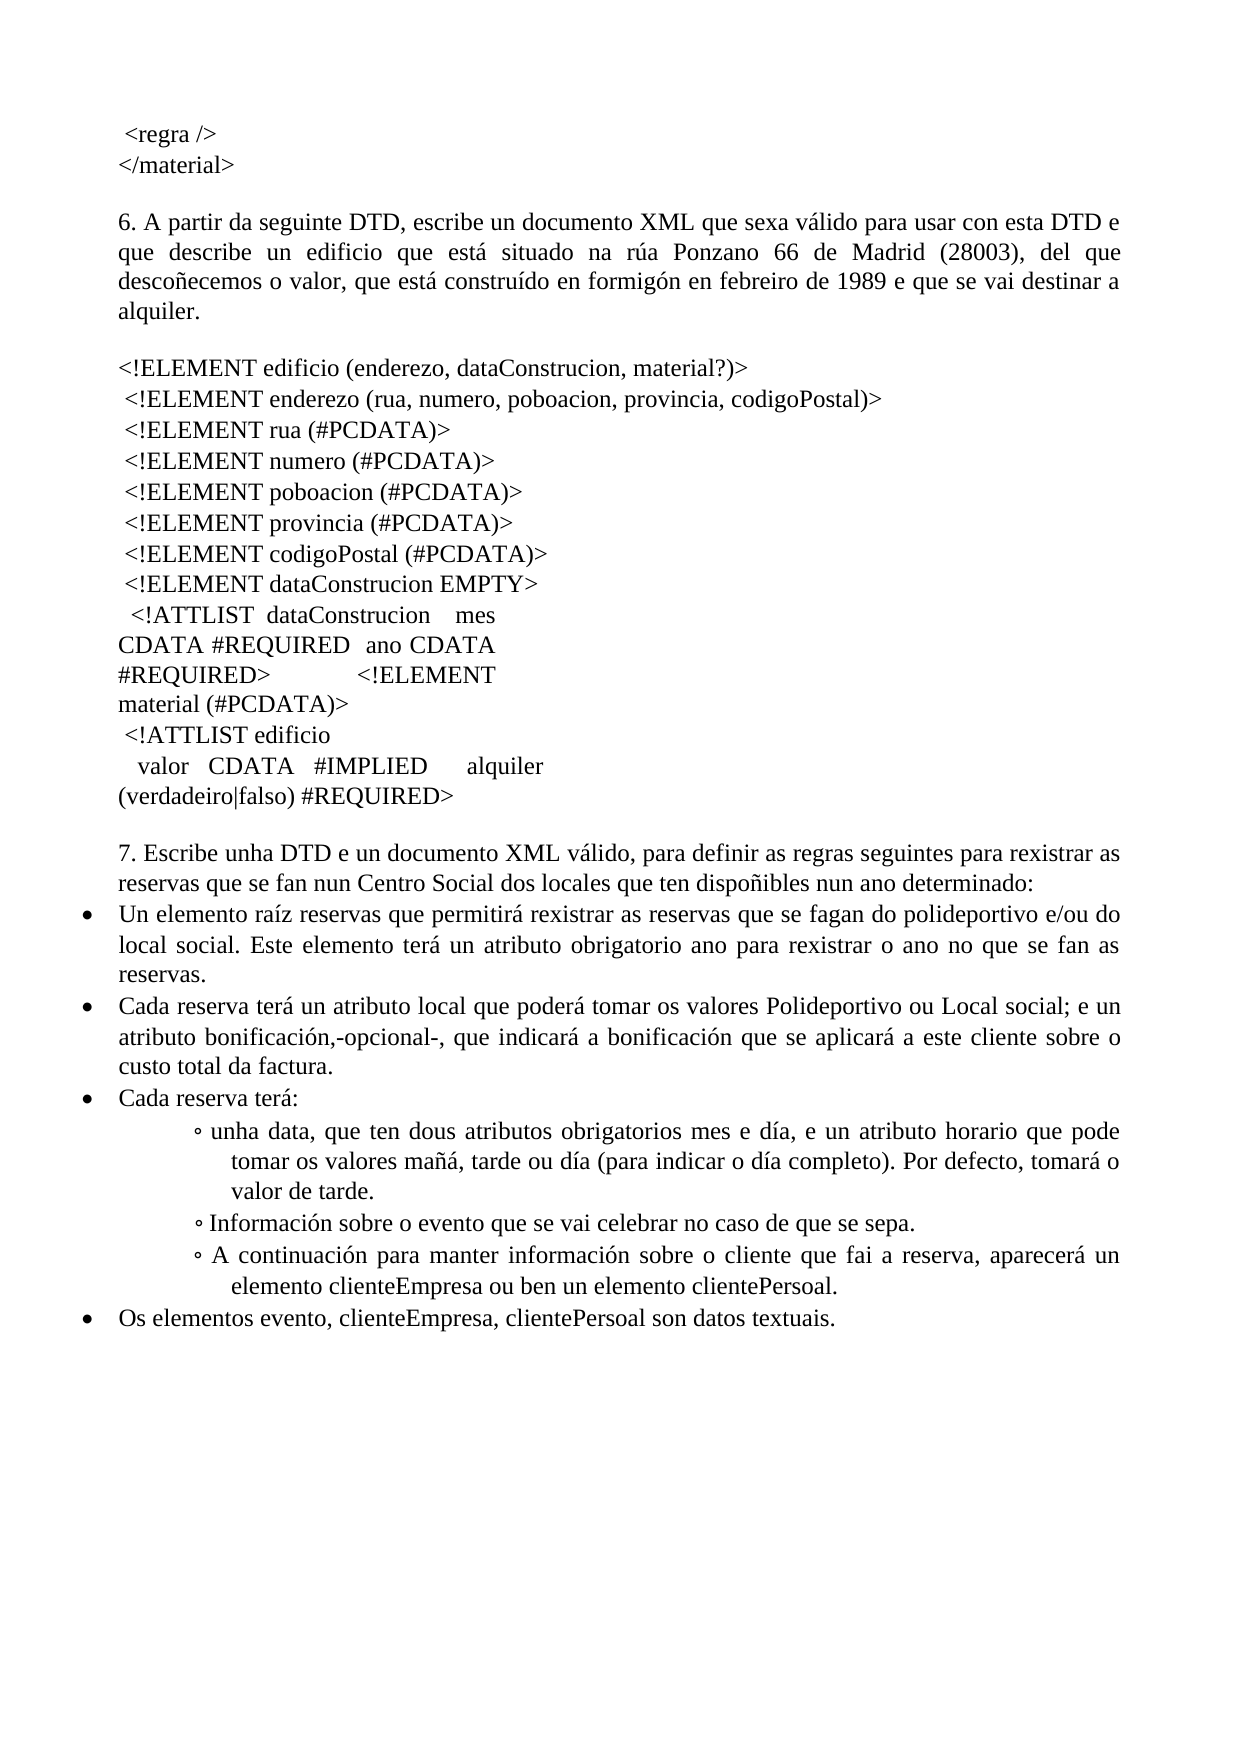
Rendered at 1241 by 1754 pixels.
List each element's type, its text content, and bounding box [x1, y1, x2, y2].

list Un elemento raíz reservas que permitirá rexistrar as reservas que se fagan do polideportivo e/ou do local social. Este elemento terá un atributo obrigatorio ano para rexistrar o ano no que se fan as reservas. [81, 898, 1122, 988]
text ◦ unha data, que ten dous atributos obrigatorios mes e día, e un atributo horario que pode tomar os valores mañá, tarde ou día (para indicar o día completo). Por defecto, tomará o valor de tarde. [193, 1115, 1122, 1205]
text <!ELEMENT enderezo (rua, numero, poboacion, provincia, codigoPostal)> [118, 384, 1122, 413]
text <!ELEMENT dataConstrucion EMPTY> [118, 569, 1122, 598]
text <!ELEMENT numero (#PCDATA)> [118, 446, 1122, 474]
text <!ELEMENT edificio (enderezo, dataConstrucion, material?)> [118, 353, 1122, 382]
text <!ELEMENT rua (#PCDATA)> [118, 415, 1122, 444]
text <!ATTLIST edificio [118, 720, 1122, 749]
text 7. Escribe unha DTD e un documento XML válido, para definir as regras seguintes para rexistrar as reservas que se fan nun Centro Social dos locales que ten dispoñibles nun ano determinado: [118, 838, 1122, 896]
text <!ELEMENT poboacion (#PCDATA)> [118, 477, 1122, 506]
text valor CDATA #IMPLIED alquiler (verdadeiro|falso) #REQUIRED> [118, 751, 543, 809]
list Cada reserva terá: [81, 1082, 1122, 1113]
text ◦ Información sobre o evento que se vai celebrar no caso de que se sepa. [194, 1207, 1122, 1237]
text <!ELEMENT provincia (#PCDATA)> [118, 508, 1122, 536]
text <!ATTLIST dataConstrucion mes CDATA #REQUIRED ano CDATA #REQUIRED> <!ELEMENT material (#PCDATA)> [118, 601, 496, 718]
text </material> [118, 150, 1122, 179]
text ◦ A continuación para manter información sobre o cliente que fai a reserva, aparecerá un elemento clienteEmpresa ou ben un elemento clientePersoal. [193, 1239, 1122, 1300]
text <regra /> [118, 119, 1122, 148]
text <!ELEMENT codigoPostal (#PCDATA)> [118, 539, 1122, 567]
list Os elementos evento, clienteEmpresa, clientePersoal son datos textuais. [81, 1302, 1122, 1332]
list Cada reserva terá un atributo local que poderá tomar os valores Polideportivo ou Local social; e un atributo bonificación,-opcional-, que indicará a bonificación que se aplicará a este cliente sobre o custo total da factura. [81, 990, 1122, 1080]
text 6. A partir da seguinte DTD, escribe un documento XML que sexa válido para usar con esta DTD e que describe un edificio que está situado na rúa Ponzano 66 de Madrid (28003), del que descoñecemos o valor, que está construído en formigón en febreiro de 1989 e que se vai destinar a alquiler. [118, 207, 1122, 324]
